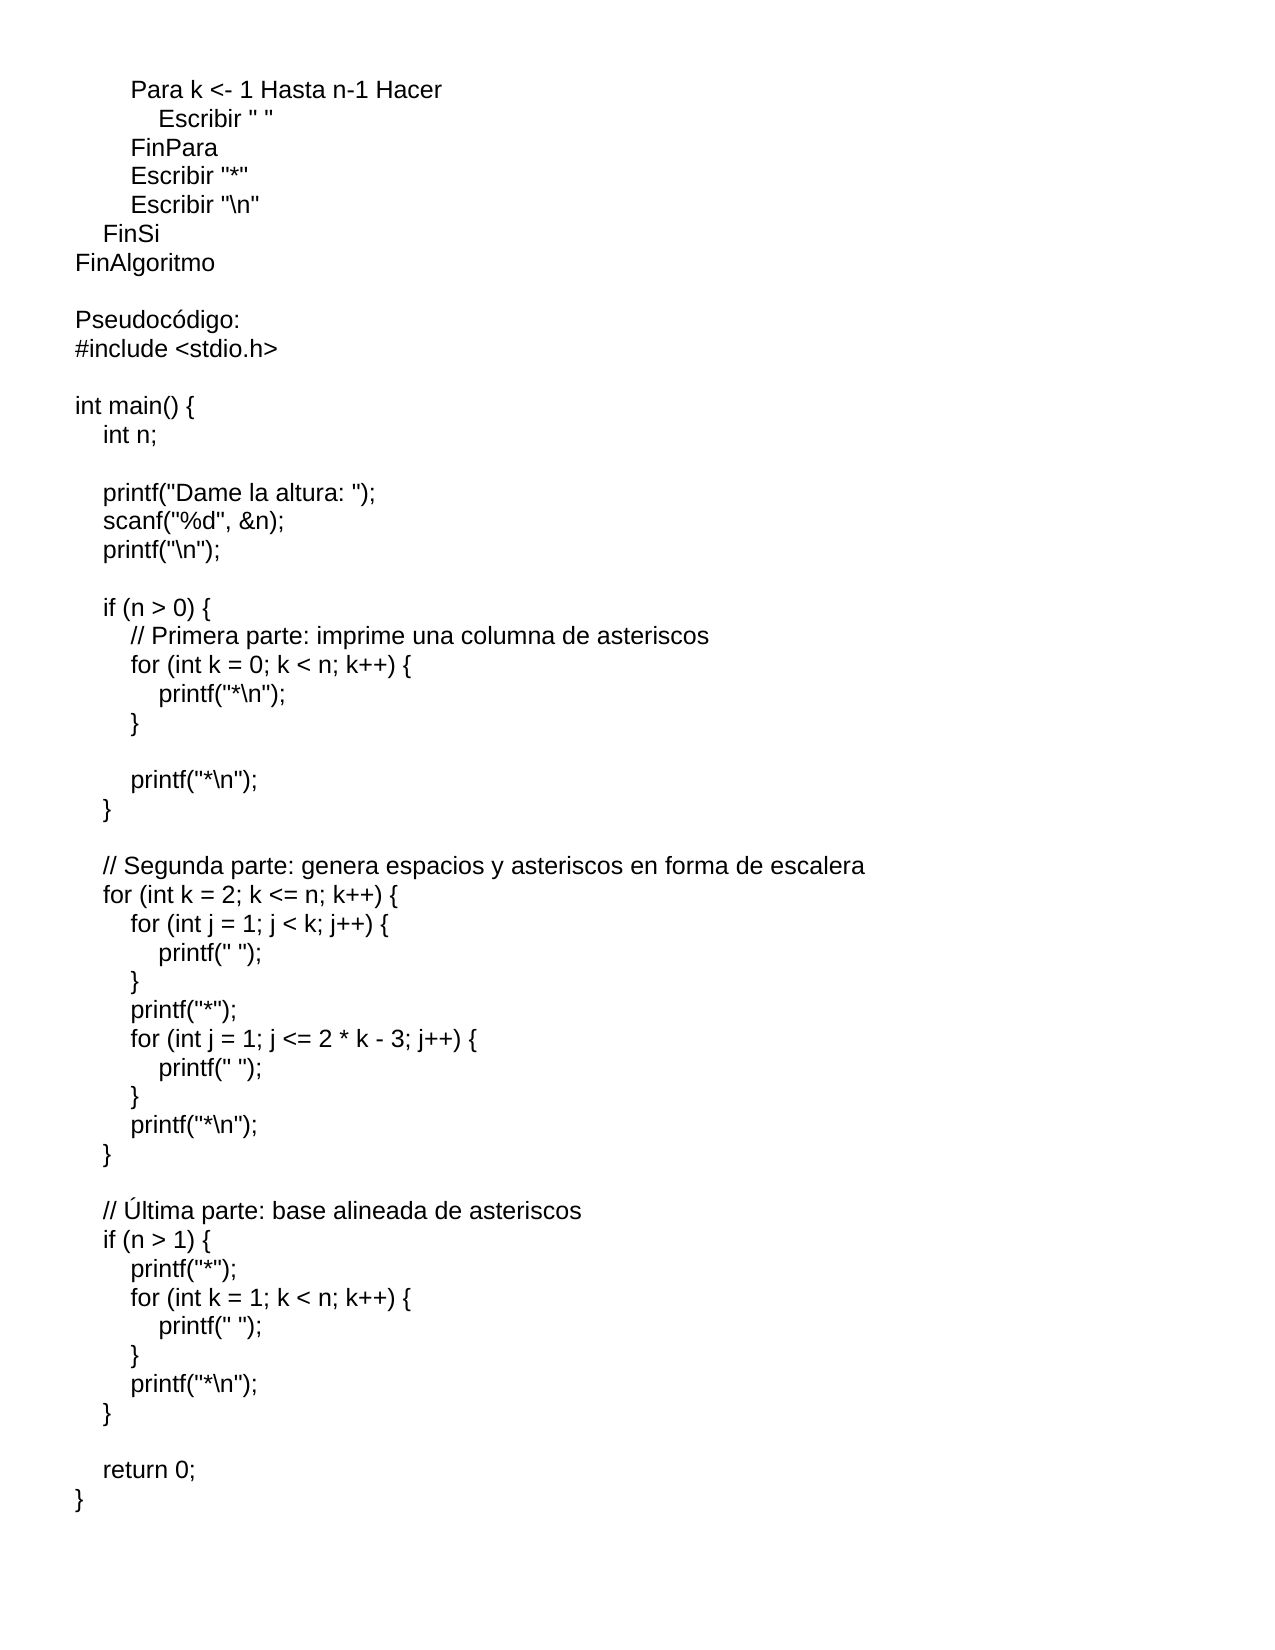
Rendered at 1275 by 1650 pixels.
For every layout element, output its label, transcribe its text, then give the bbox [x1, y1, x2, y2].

text } [75, 794, 1200, 822]
text } [75, 1139, 1200, 1167]
text printf("*"); [75, 1254, 1200, 1282]
text Escribir " " [75, 104, 1200, 132]
text } [75, 1484, 1200, 1512]
text // Última parte: base alineada de asteriscos [75, 1196, 1200, 1225]
text } [75, 966, 1200, 995]
text printf("*"); [75, 995, 1200, 1024]
text if (n > 0) { [75, 592, 1200, 621]
text FinSi [75, 219, 1200, 247]
text for (int k = 0; k < n; k++) { [75, 650, 1200, 679]
text for (int j = 1; j <= 2 * k - 3; j++) { [75, 1024, 1200, 1052]
text for (int k = 2; k <= n; k++) { [75, 880, 1200, 909]
text printf("\n"); [75, 535, 1200, 564]
text } [75, 1081, 1200, 1110]
text printf(" "); [75, 1311, 1200, 1340]
text Pseudocódigo: [75, 305, 1200, 334]
text FinPara [75, 132, 1200, 161]
text printf("Dame la altura: "); [75, 477, 1200, 506]
text // Primera parte: imprime una columna de asteriscos [75, 621, 1200, 650]
text for (int j = 1; j < k; j++) { [75, 909, 1200, 937]
text int main() { [75, 391, 1200, 420]
text } [75, 1340, 1200, 1369]
text // Segunda parte: genera espacios y asteriscos en forma de escalera [75, 851, 1200, 880]
text for (int k = 1; k < n; k++) { [75, 1282, 1200, 1311]
text return 0; [75, 1455, 1200, 1484]
text } [75, 707, 1200, 736]
text Escribir "\n" [75, 190, 1200, 219]
text printf(" "); [75, 937, 1200, 966]
text printf(" "); [75, 1052, 1200, 1081]
text Escribir "*" [75, 161, 1200, 190]
text printf("*\n"); [75, 679, 1200, 707]
text #include <stdio.h> [75, 334, 1200, 362]
text int n; [75, 420, 1200, 449]
text scanf("%d", &n); [75, 506, 1200, 535]
text printf("*\n"); [75, 1110, 1200, 1139]
text printf("*\n"); [75, 1369, 1200, 1397]
text } [75, 1397, 1200, 1426]
text FinAlgoritmo [75, 247, 1200, 276]
text Para k <- 1 Hasta n-1 Hacer [75, 75, 1200, 104]
text printf("*\n"); [75, 765, 1200, 794]
text if (n > 1) { [75, 1225, 1200, 1254]
